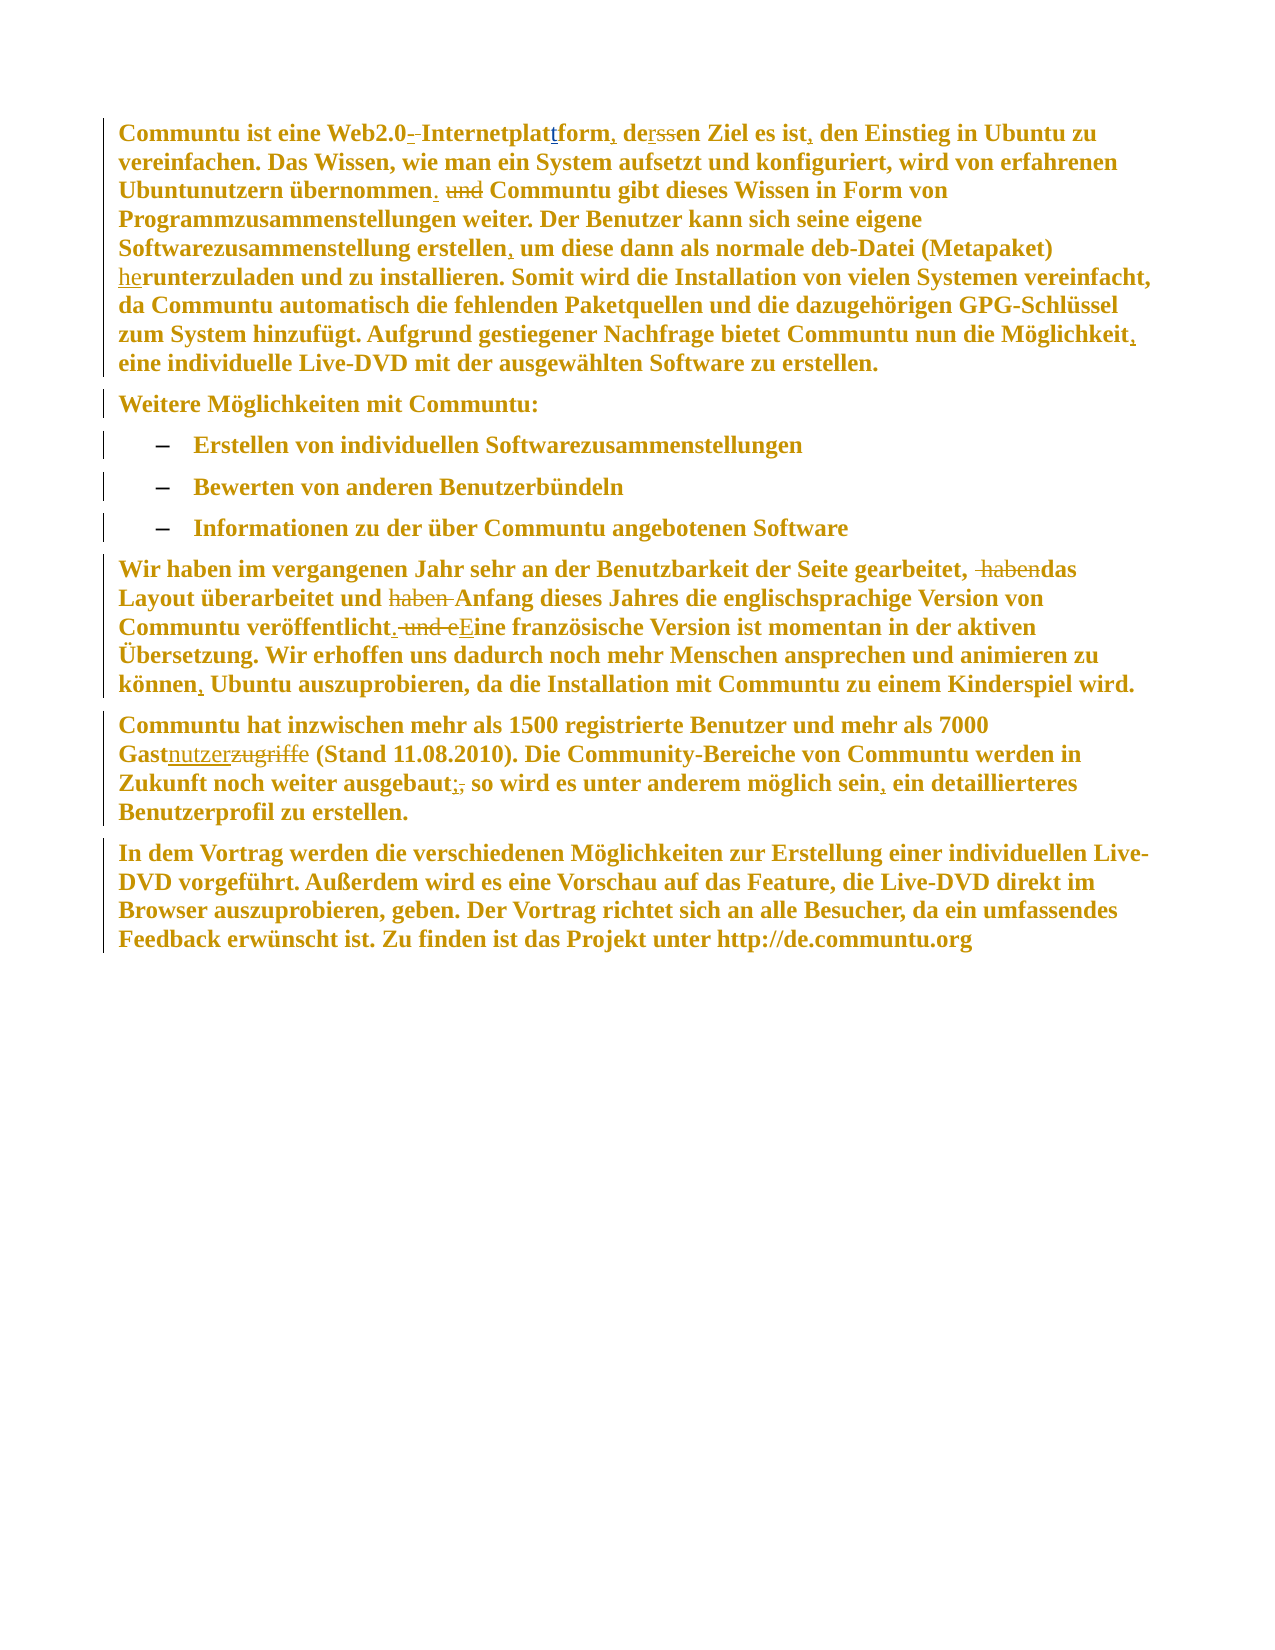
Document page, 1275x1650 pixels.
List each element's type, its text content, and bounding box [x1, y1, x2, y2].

list Informationen zu der über Communtu angebotenen Software [156, 513, 1157, 542]
text Weitere Möglichkeiten mit Communtu: [118, 389, 1157, 418]
list Erstellen von individuellen Softwarezusammenstellungen [156, 431, 1157, 459]
text Communtu ist eine Web2.0-Internetplattform, deren Ziel es ist, den Einstieg in Ubuntu zu vereinfachen. Das Wissen, wie man ein System aufsetzt und konfiguriert, wird von erfahrenen Ubuntunutzern übernommen. Communtu gibt dieses Wissen in Form von Programmzusammenstellungen weiter. Der Benutzer kann sich seine eigene Softwarezusammenstellung erstellen, um diese dann als normale deb-Datei (Metapaket) herunterzuladen und zu installieren. Somit wird die Installation von vielen Systemen vereinfacht, da Communtu automatisch die fehlenden Paketquellen und die dazugehörigen GPG-Schlüssel zum System hinzufügt. Aufgrund gestiegener Nachfrage bietet Communtu nun die Möglichkeit, eine individuelle Live-DVD mit der ausgewählten Software zu erstellen. [118, 118, 1157, 377]
text In dem Vortrag werden die verschiedenen Möglichkeiten zur Erstellung einer individuellen Live-DVD vorgeführt. Außerdem wird es eine Vorschau auf das Feature, die Live-DVD direkt im Browser auszuprobieren, geben. Der Vortrag richtet sich an alle Besucher, da ein umfassendes Feedback erwünscht ist. Zu finden ist das Projekt unter http://de.communtu.org [118, 838, 1157, 953]
text Communtu hat inzwischen mehr als 1500 registrierte Benutzer und mehr als 7000 Gastnutzer (Stand 11.08.2010). Die Community-Bereiche von Communtu werden in Zukunft noch weiter ausgebaut; so wird es unter anderem möglich sein, ein detaillierteres Benutzerprofil zu erstellen. [118, 711, 1157, 826]
text Wir haben im vergangenen Jahr sehr an der Benutzbarkeit der Seite gearbeitet, das Layout überarbeitet und Anfang dieses Jahres die englischsprachige Version von Communtu veröffentlicht.Eine französische Version ist momentan in der aktiven Übersetzung. Wir erhoffen uns dadurch noch mehr Menschen ansprechen und animieren zu können, Ubuntu auszuprobieren, da die Installation mit Communtu zu einem Kinderspiel wird. [118, 554, 1157, 698]
list Bewerten von anderen Benutzerbündeln [156, 472, 1157, 501]
